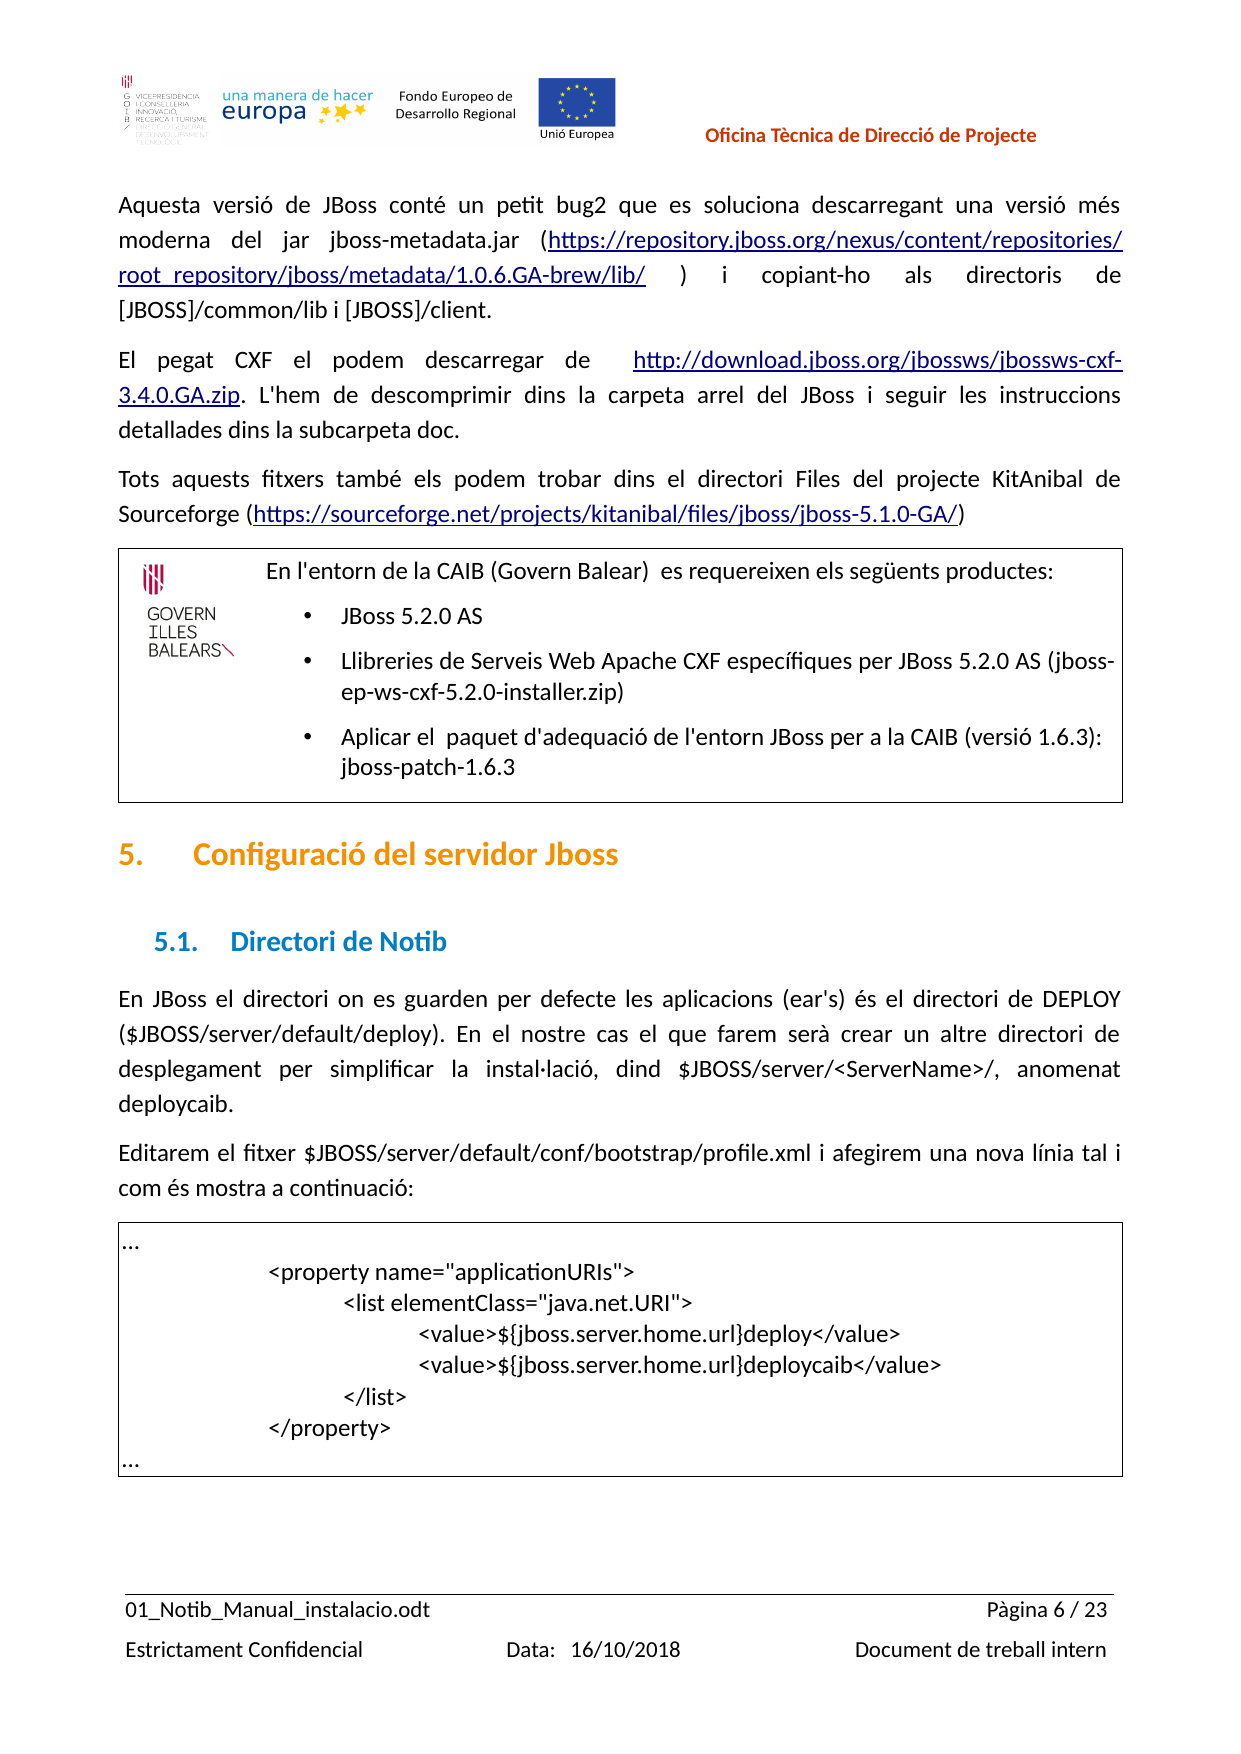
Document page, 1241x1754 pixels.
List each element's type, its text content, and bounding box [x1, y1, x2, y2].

text <value>${jboss.server.home.url}deploycaib</value> [119, 1347, 1122, 1378]
text <list elementClass="java.net.URI"> [119, 1284, 1122, 1315]
text </property> [119, 1409, 1122, 1440]
text <property name="applicationURIs"> [119, 1253, 1122, 1284]
subtitle Configuració del servidor Jboss [118, 833, 1122, 873]
table_header En l'entorn de la CAIB (Govern Balear) es requereixen els següents productes: JBoss 5.2.0 AS Llibreries de Serveis Web Apache CXF específiques per JBoss 5.2.0 AS (jboss-ep-ws-cxf-5.2.0-installer.zip) Aplicar el paquet d'adequació de l'entorn JBoss per a la CAIB (versió 1.6.3): jboss-patch-1.6.3 [260, 549, 1122, 802]
text Tots aquests fitxers també els podem trobar dins el directori Files del projecte KitAnibal de Sourceforge (https://sourceforge.net/projects/kitanibal/files/jboss/jboss-5.1.0-GA/) [118, 464, 1122, 529]
text Aquesta versió de JBoss conté un petit bug2 que es soluciona descarregant una versió més moderna del jar jboss-metadata.jar (https://repository.jboss.org/nexus/content/repositories/ root_repository/jboss/metadata/1.0.6.GA-brew/lib/ ) i copiant-ho als directoris de [JBOSS]/common/lib i [JBOSS]/client. [118, 189, 1122, 325]
text ... [119, 1223, 1122, 1253]
picture [118, 73, 213, 147]
picture [129, 555, 248, 667]
subtitle Directori de Notib [153, 923, 1122, 959]
text </list> [119, 1378, 1122, 1409]
text ... [119, 1440, 1122, 1476]
table_header [119, 549, 260, 802]
text El pegat CXF el podem descarregar de http://download.jboss.org/jbossws/jbossws-cxf-3.4.0.GA.zip. L'hem de descomprimir dins la carpeta arrel del JBoss i seguir les instruccions detallades dins la subcarpeta doc. [118, 344, 1122, 444]
text Editarem el fitxer $JBOSS/server/default/conf/bootstrap/profile.xml i afegirem una nova línia tal i com és mostra a continuació: [118, 1137, 1122, 1203]
text <value>${jboss.server.home.url}deploy</value> [119, 1315, 1122, 1347]
text En JBoss el directori on es guarden per defecte les aplicacions (ear's) és el directori de DEPLOY ($JBOSS/server/default/deploy). En el nostre cas el que farem serà crear un altre directori de desplegament per simplificar la instal·lació, dind $JBOSS/server/<ServerName>/, anomenat deploycaib. [118, 983, 1122, 1118]
picture [219, 73, 621, 147]
